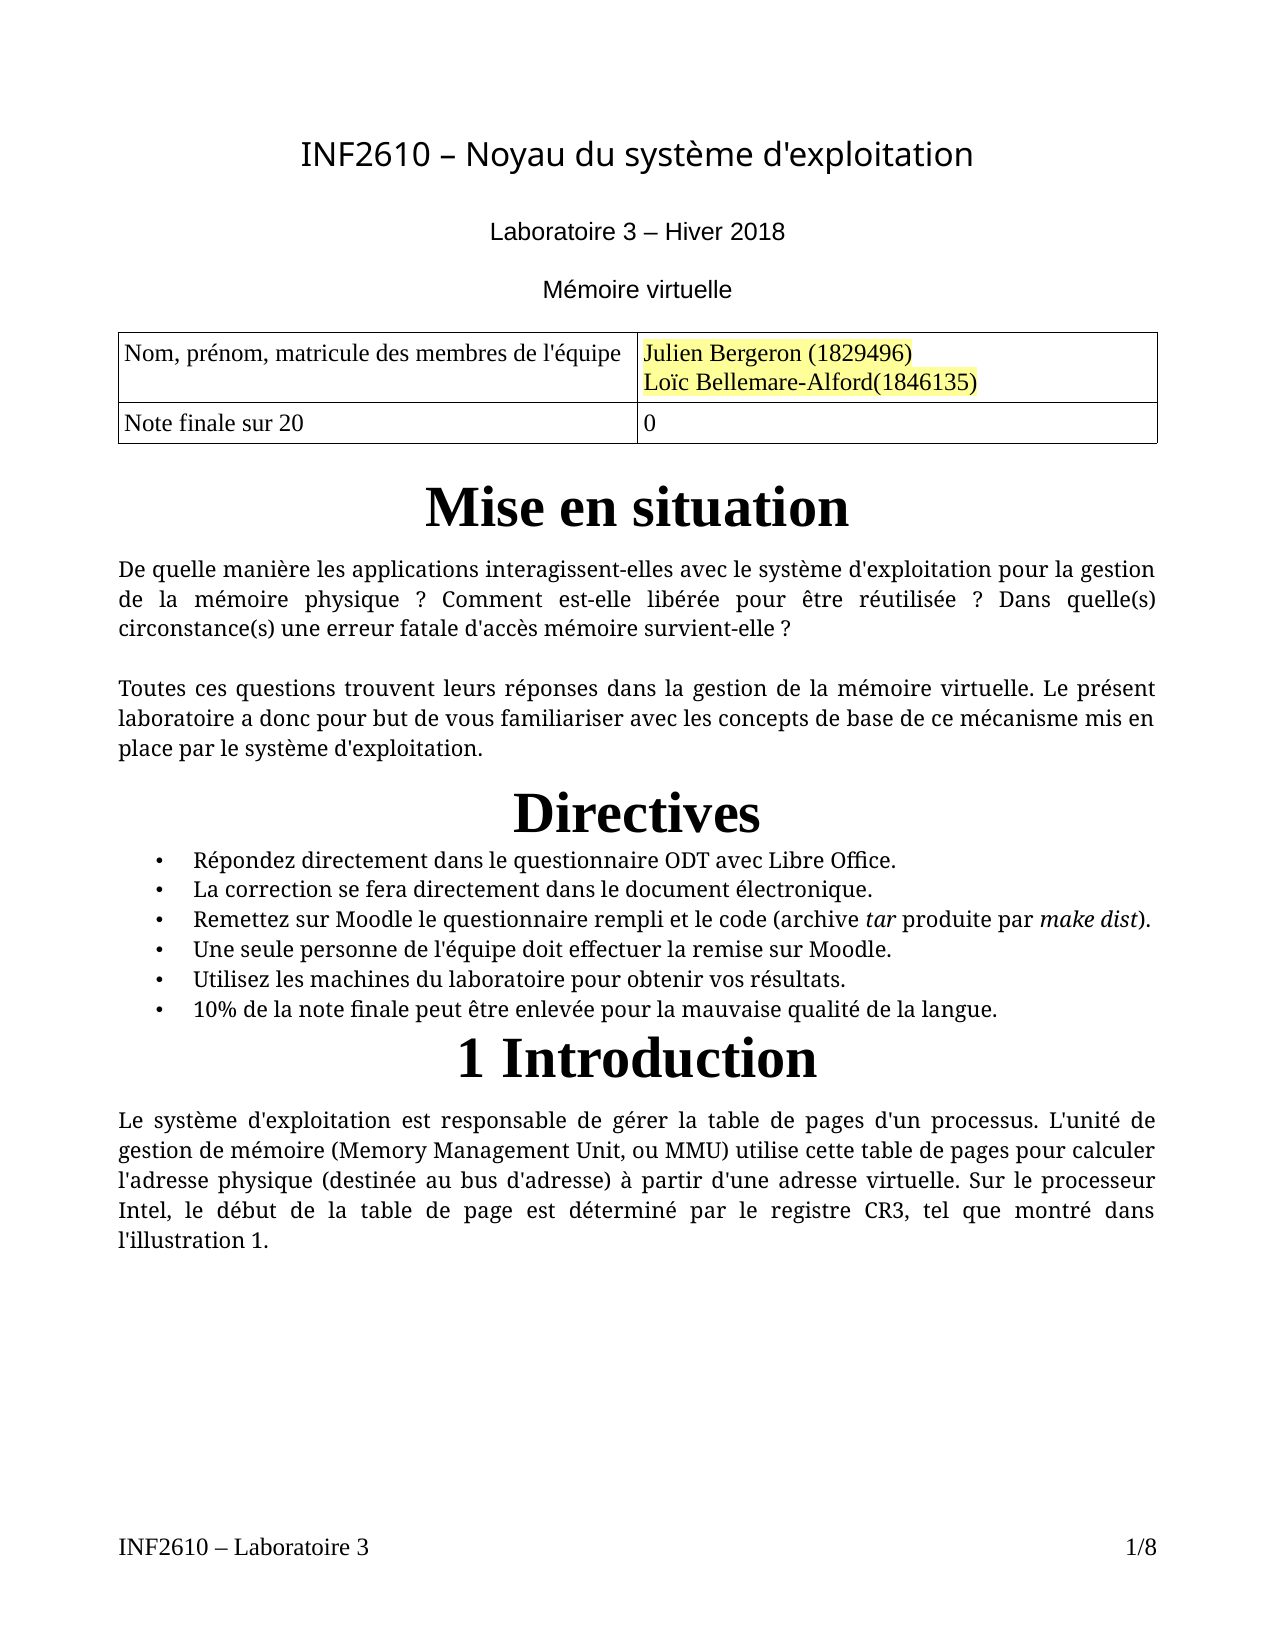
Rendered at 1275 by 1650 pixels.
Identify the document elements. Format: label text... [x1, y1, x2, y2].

list Répondez directement dans le questionnaire ODT avec Libre Office. [156, 845, 1157, 874]
text De quelle manière les applications interagissent-elles avec le système d'exploitation pour la gestion de la mémoire physique ? Comment est-elle libérée pour être réutilisée ? Dans quelle(s) circonstance(s) une erreur fatale d'accès mémoire survient-elle ? [118, 554, 1157, 643]
table_header Julien Bergeron (1829496) Loïc Bellemare-Alford(1846135) [638, 333, 1157, 402]
text Mémoire virtuelle [118, 275, 1157, 303]
text Toutes ces questions trouvent leurs réponses dans la gestion de la mémoire virtuelle. Le présent laboratoire a donc pour but de vous familiariser avec les concepts de base de ce mécanisme mis en place par le système d'exploitation. [118, 673, 1157, 763]
text Le système d'exploitation est responsable de gérer la table de pages d'un processus. L'unité de gestion de mémoire (Memory Management Unit, ou MMU) utilise cette table de pages pour calculer l'adresse physique (destinée au bus d'adresse) à partir d'une adresse virtuelle. Sur le processeur Intel, le début de la table de page est déterminé par le registre CR3, tel que montré dans l'illustration 1. [118, 1106, 1157, 1254]
list Remettez sur Moodle le questionnaire rempli et le code (archive tar produite par make dist). [156, 904, 1157, 934]
subtitle Mise en situation [118, 472, 1157, 539]
list 10% de la note finale peut être enlevée pour la mauvaise qualité de la langue. [156, 994, 1157, 1023]
table_header Nom, prénom, matricule des membres de l'équipe [119, 333, 637, 402]
subtitle Introduction [118, 1023, 1157, 1091]
list Utilisez les machines du laboratoire pour obtenir vos résultats. [156, 964, 1157, 994]
table_cell 0 [638, 403, 1157, 442]
list Une seule personne de l'équipe doit effectuer la remise sur Moodle. [156, 934, 1157, 964]
text INF2610 – Noyau du système d'exploitation [118, 131, 1157, 176]
subtitle Directives [118, 778, 1157, 845]
table_cell Note finale sur 20 [119, 403, 637, 442]
list La correction se fera directement dans le document électronique. [156, 874, 1157, 904]
text Laboratoire 3 – Hiver 2018 [118, 217, 1157, 246]
